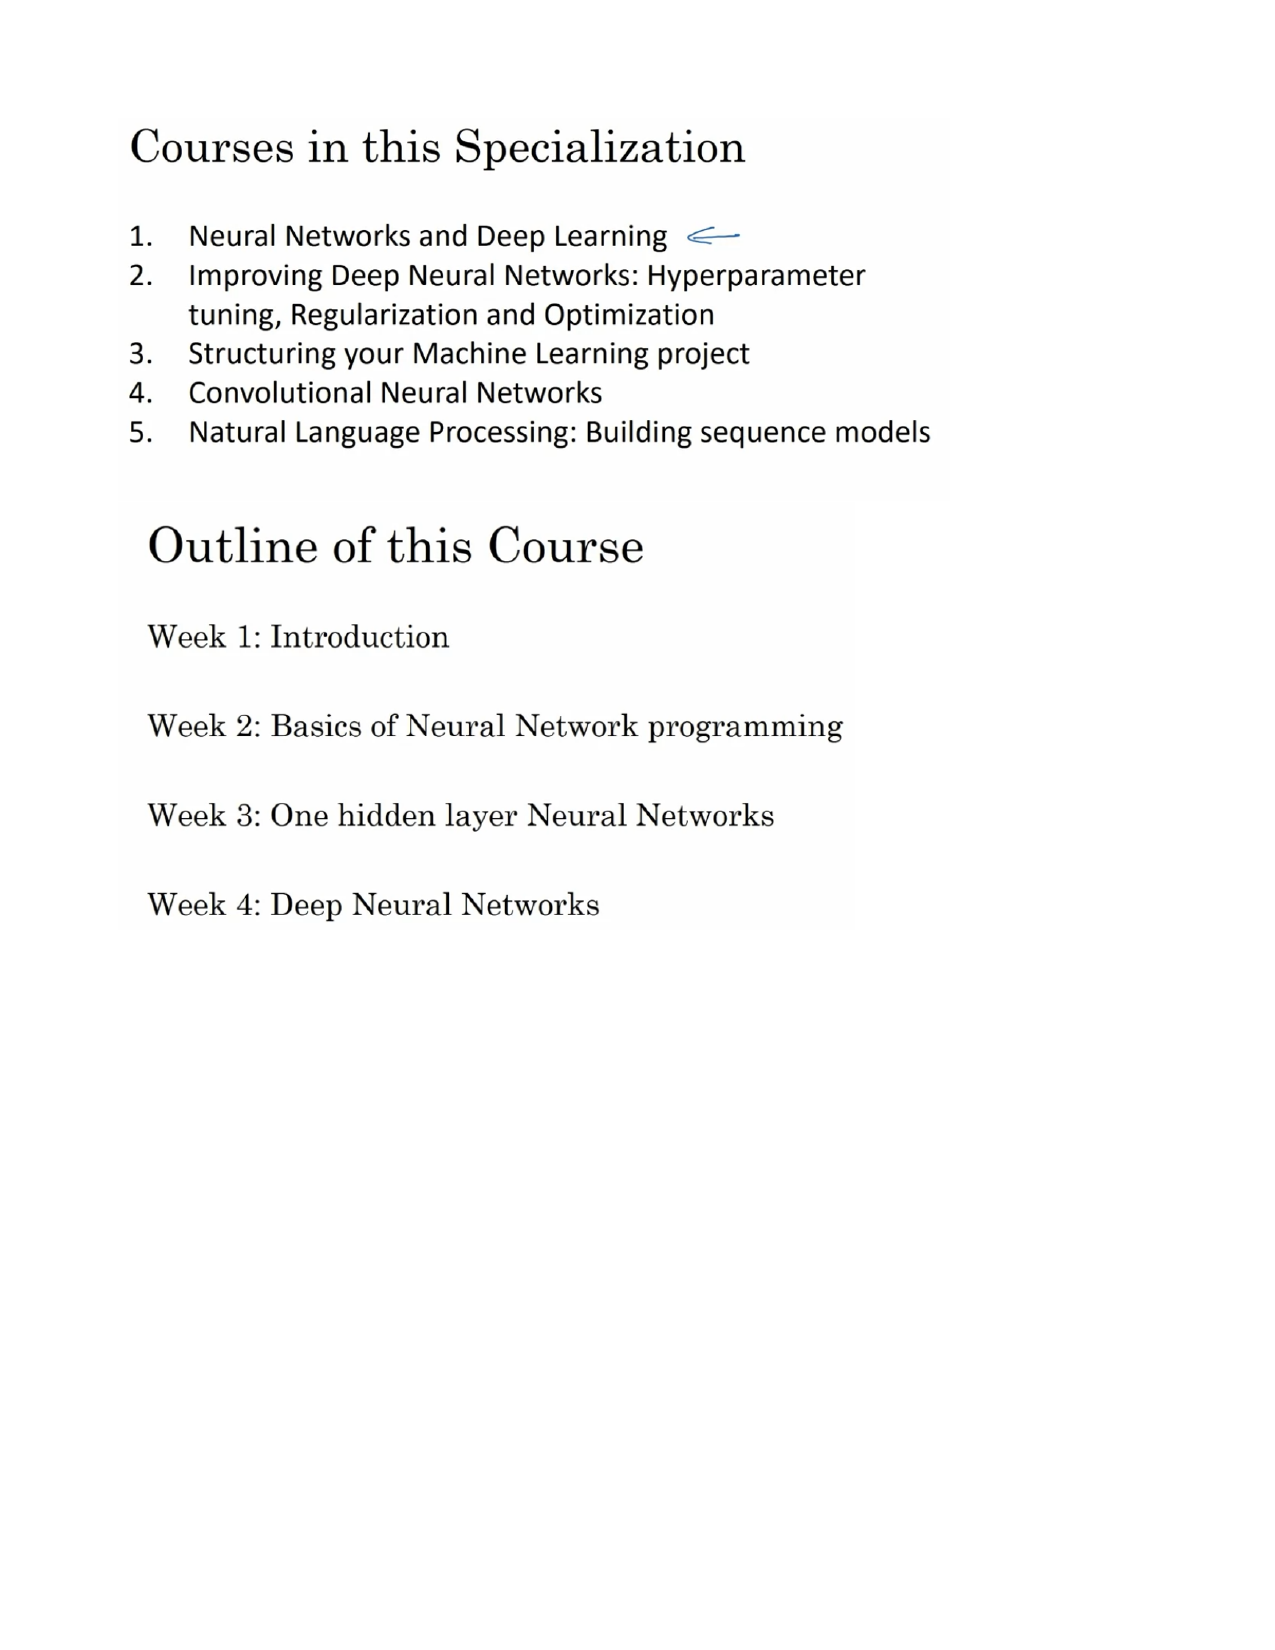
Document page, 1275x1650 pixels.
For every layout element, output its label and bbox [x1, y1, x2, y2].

picture [118, 118, 951, 501]
picture [118, 502, 856, 930]
